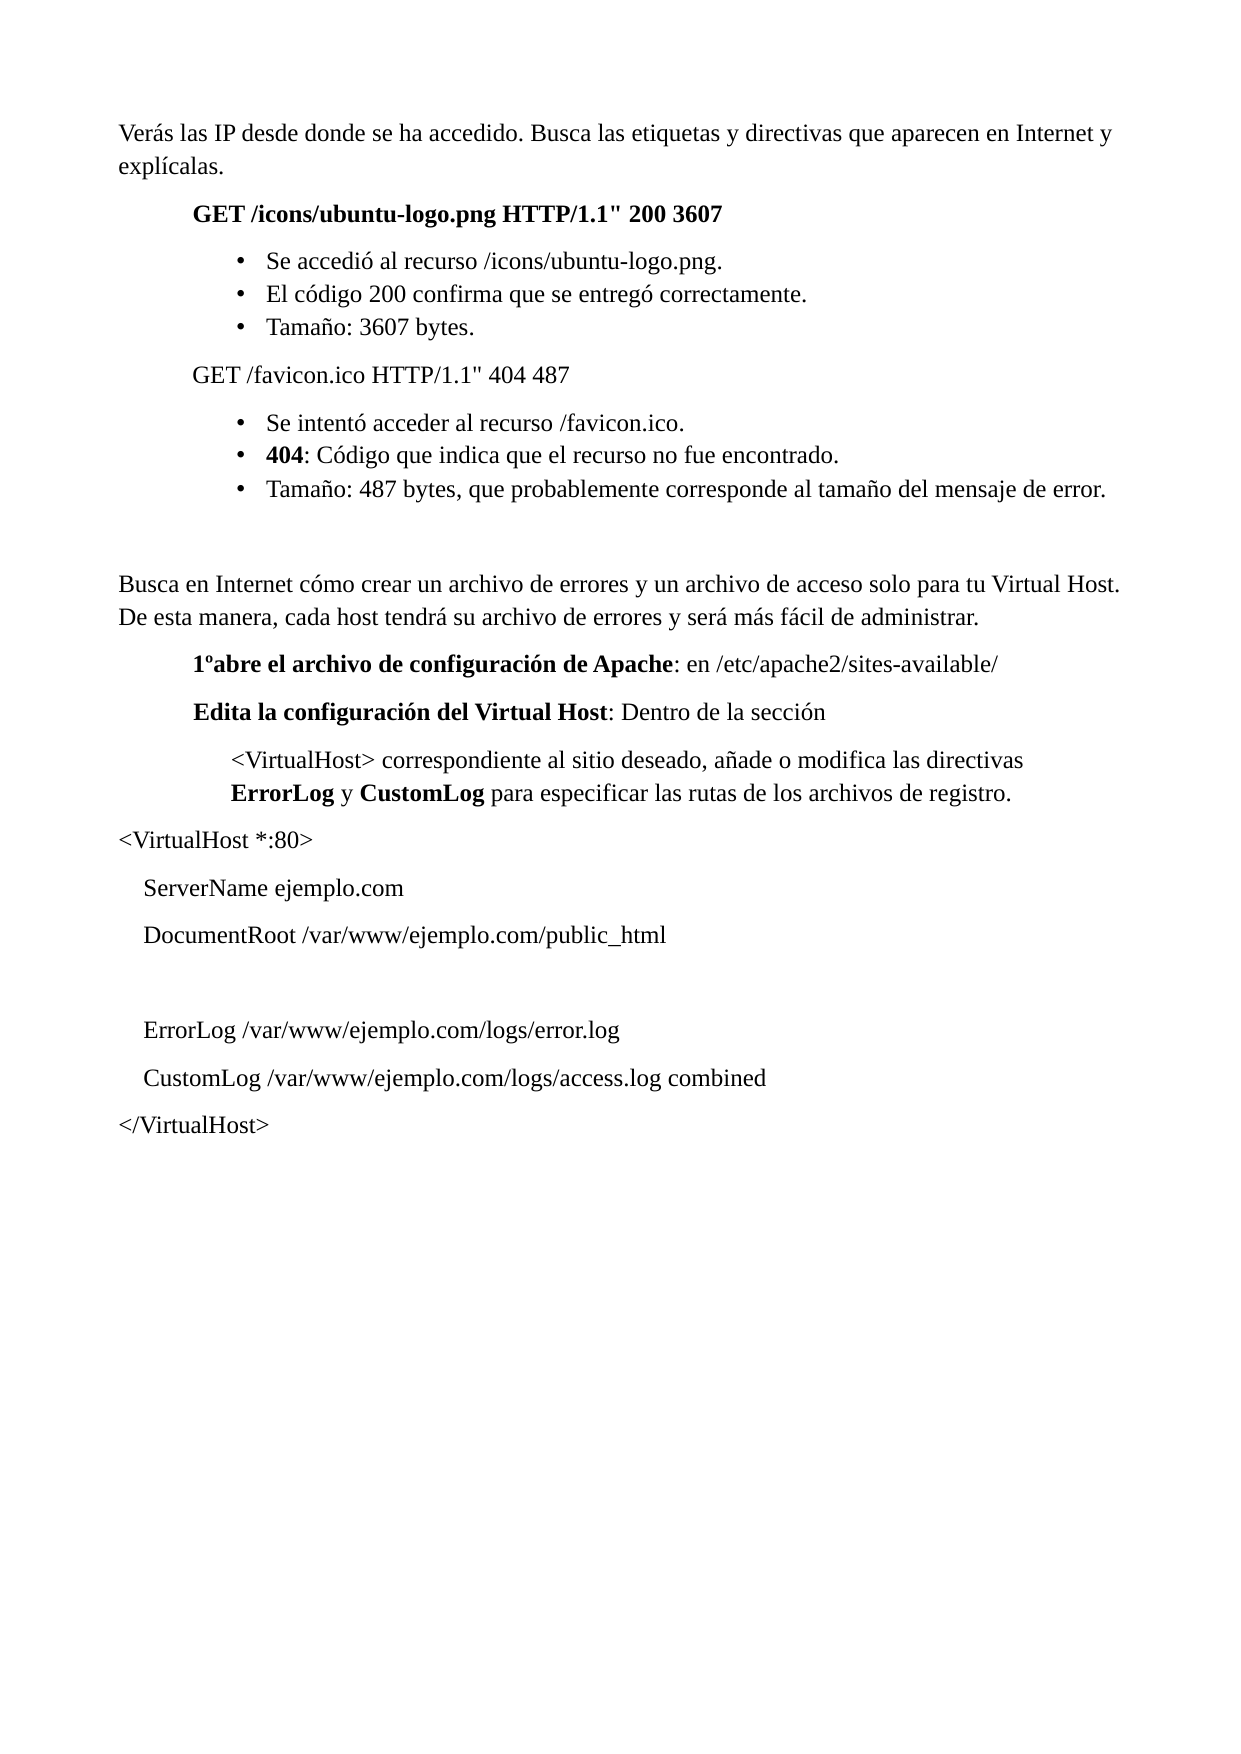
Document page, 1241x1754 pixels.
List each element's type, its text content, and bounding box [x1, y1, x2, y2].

list Se accedió al recurso /icons/ubuntu-logo.png. [236, 246, 1122, 275]
list Tamaño: 487 bytes, que probablemente corresponde al tamaño del mensaje de error. [236, 474, 1122, 502]
list 404: Código que indica que el recurso no fue encontrado. [236, 441, 1122, 469]
list Se intentó acceder al recurso /favicon.ico. [236, 408, 1122, 436]
text Verás las IP desde donde se ha accedido. Busca las etiquetas y directivas que aparecen en Internet y explícalas. [118, 118, 1122, 180]
text </VirtualHost> [118, 1111, 1122, 1139]
text <VirtualHost *:80> [118, 825, 1122, 854]
text Busca en Internet cómo crear un archivo de errores y un archivo de acceso solo para tu Virtual Host. De esta manera, cada host tendrá su archivo de errores y será más fácil de administrar. [118, 569, 1122, 631]
list <VirtualHost> correspondiente al sitio deseado, añade o modifica las directivas ErrorLog y CustomLog para especificar las rutas de los archivos de registro. [193, 745, 1122, 806]
text ErrorLog /var/www/ejemplo.com/logs/error.log [118, 1015, 1122, 1044]
list Tamaño: 3607 bytes. [236, 312, 1122, 341]
list Edita la configuración del Virtual Host: Dentro de la sección [164, 697, 1122, 726]
text CustomLog /var/www/ejemplo.com/logs/access.log combined [118, 1063, 1122, 1092]
list El código 200 confirma que se entregó correctamente. [236, 279, 1122, 308]
text ServerName ejemplo.com [118, 873, 1122, 902]
list GET /favicon.ico HTTP/1.1" 404 487 [162, 360, 1122, 389]
text 1ºabre el archivo de configuración de Apache: en /etc/apache2/sites-available/ [118, 649, 1122, 678]
text GET /icons/ubuntu-logo.png HTTP/1.1" 200 3607 [118, 199, 1122, 227]
text DocumentRoot /var/www/ejemplo.com/public_html [118, 921, 1122, 949]
